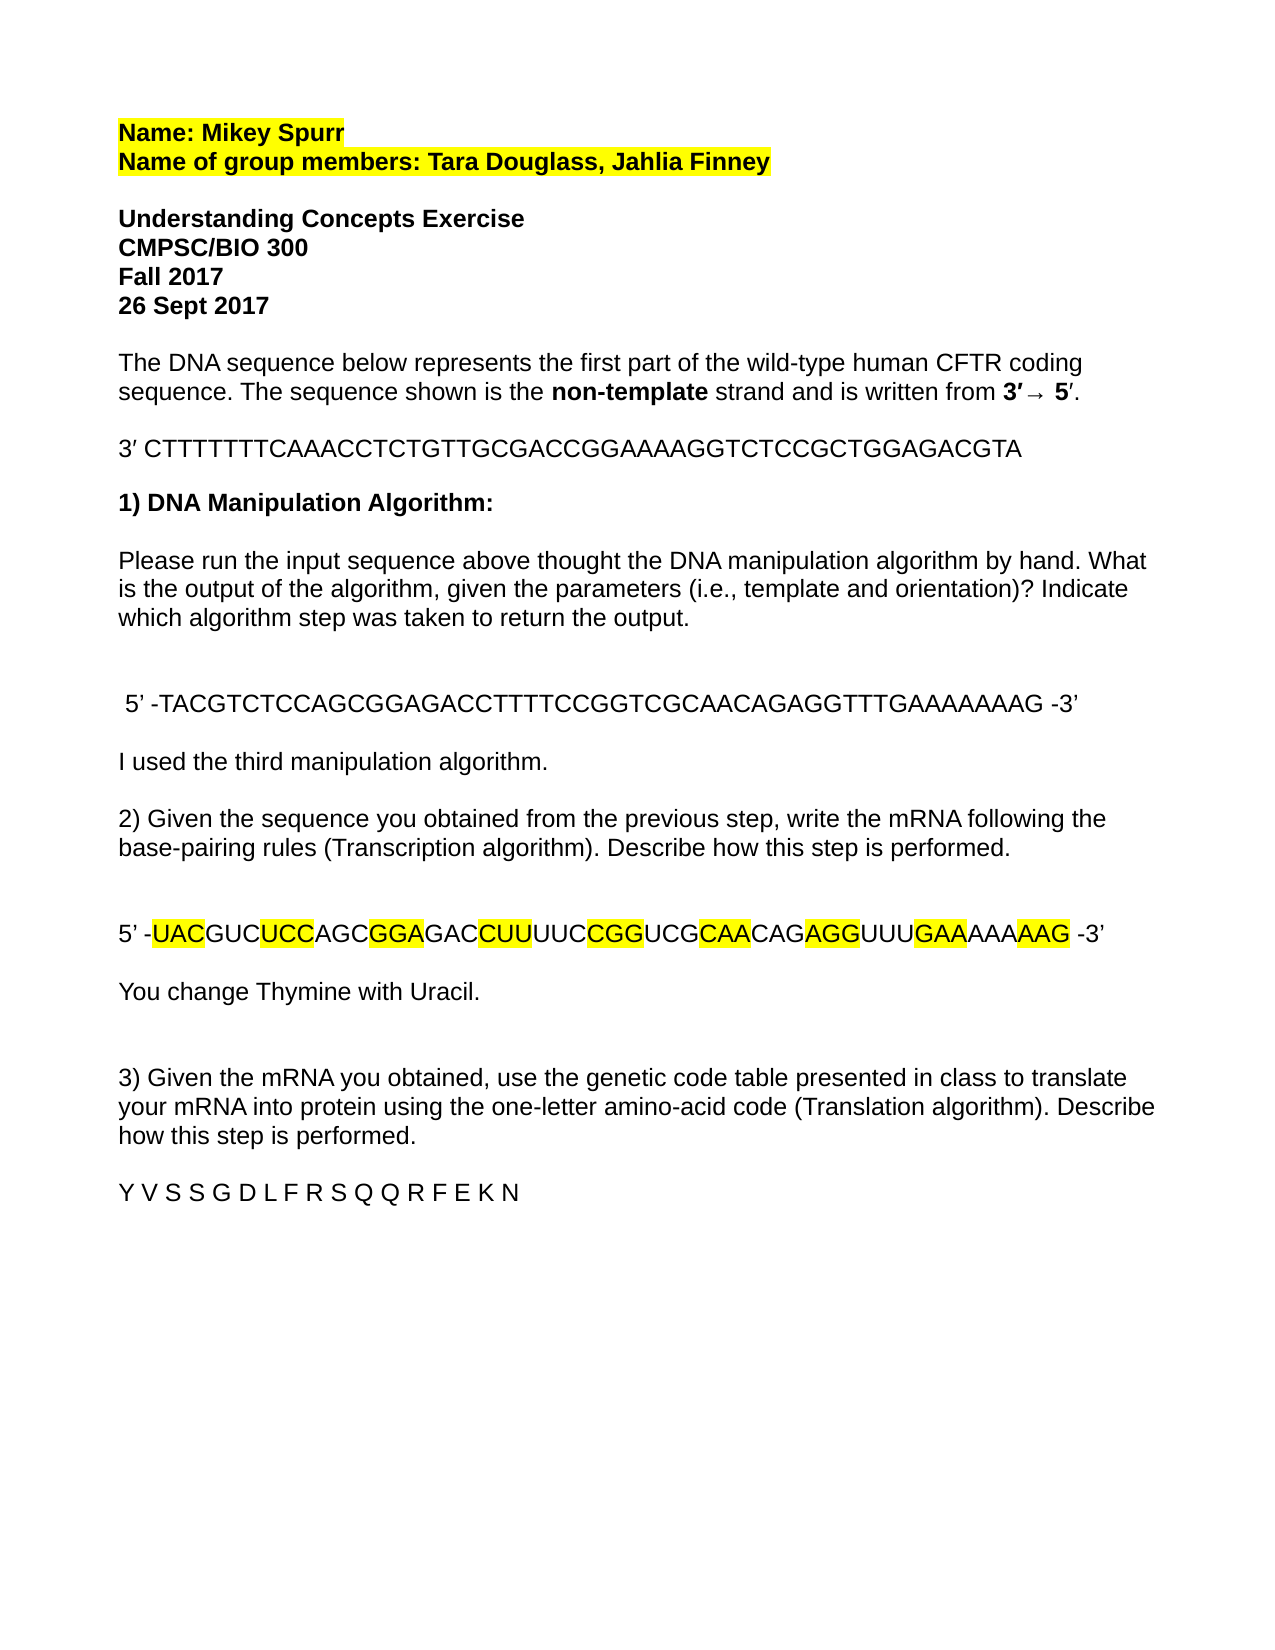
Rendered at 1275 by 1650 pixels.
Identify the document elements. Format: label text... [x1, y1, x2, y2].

text The DNA sequence below represents the first part of the wild-type human CFTR coding sequence. The sequence shown is the non-template strand and is written from 3′→ 5′. [118, 348, 1157, 406]
text I used the third manipulation algorithm. [118, 747, 1157, 776]
text Y V S S G D L F R S Q Q R F E K N [118, 1178, 1157, 1207]
text Fall 2017 [118, 262, 1157, 291]
text 3) Given the mRNA you obtained, use the genetic code table presented in class to translate your mRNA into protein using the one-letter amino-acid code (Translation algorithm). Describe how this step is performed. [118, 1063, 1157, 1149]
text You change Thymine with Uracil. [118, 977, 1157, 1006]
text 2) Given the sequence you obtained from the previous step, write the mRNA following the base-pairing rules (Transcription algorithm). Describe how this step is performed. [118, 804, 1157, 862]
text Please run the input sequence above thought the DNA manipulation algorithm by hand. What is the output of the algorithm, given the parameters (i.e., template and orientation)? Indicate which algorithm step was taken to return the output. [118, 546, 1157, 632]
text 5’ -TACGTCTCCAGCGGAGACCTTTTCCGGTCGCAACAGAGGTTTGAAAAAAAG -3’ [118, 689, 1157, 718]
text Name of group members: Tara Douglass, Jahlia Finney [118, 147, 1157, 176]
text 1) DNA Manipulation Algorithm: [118, 488, 1157, 517]
text CMPSC/BIO 300 [118, 233, 1157, 262]
text 5’ -UACGUCUCCAGCGGAGACCUUUUCCGGUCGCAACAGAGGUUUGAAAAAAAG -3’ [118, 919, 1157, 948]
text Understanding Concepts Exercise [118, 204, 1157, 233]
text Name: Mikey Spurr [118, 118, 1157, 147]
text 3′ CTTTTTTTCAAACCTCTGTTGCGACCGGAAAAGGTCTCCGCTGGAGACGTA [118, 434, 1157, 463]
text 26 Sept 2017 [118, 291, 1157, 319]
